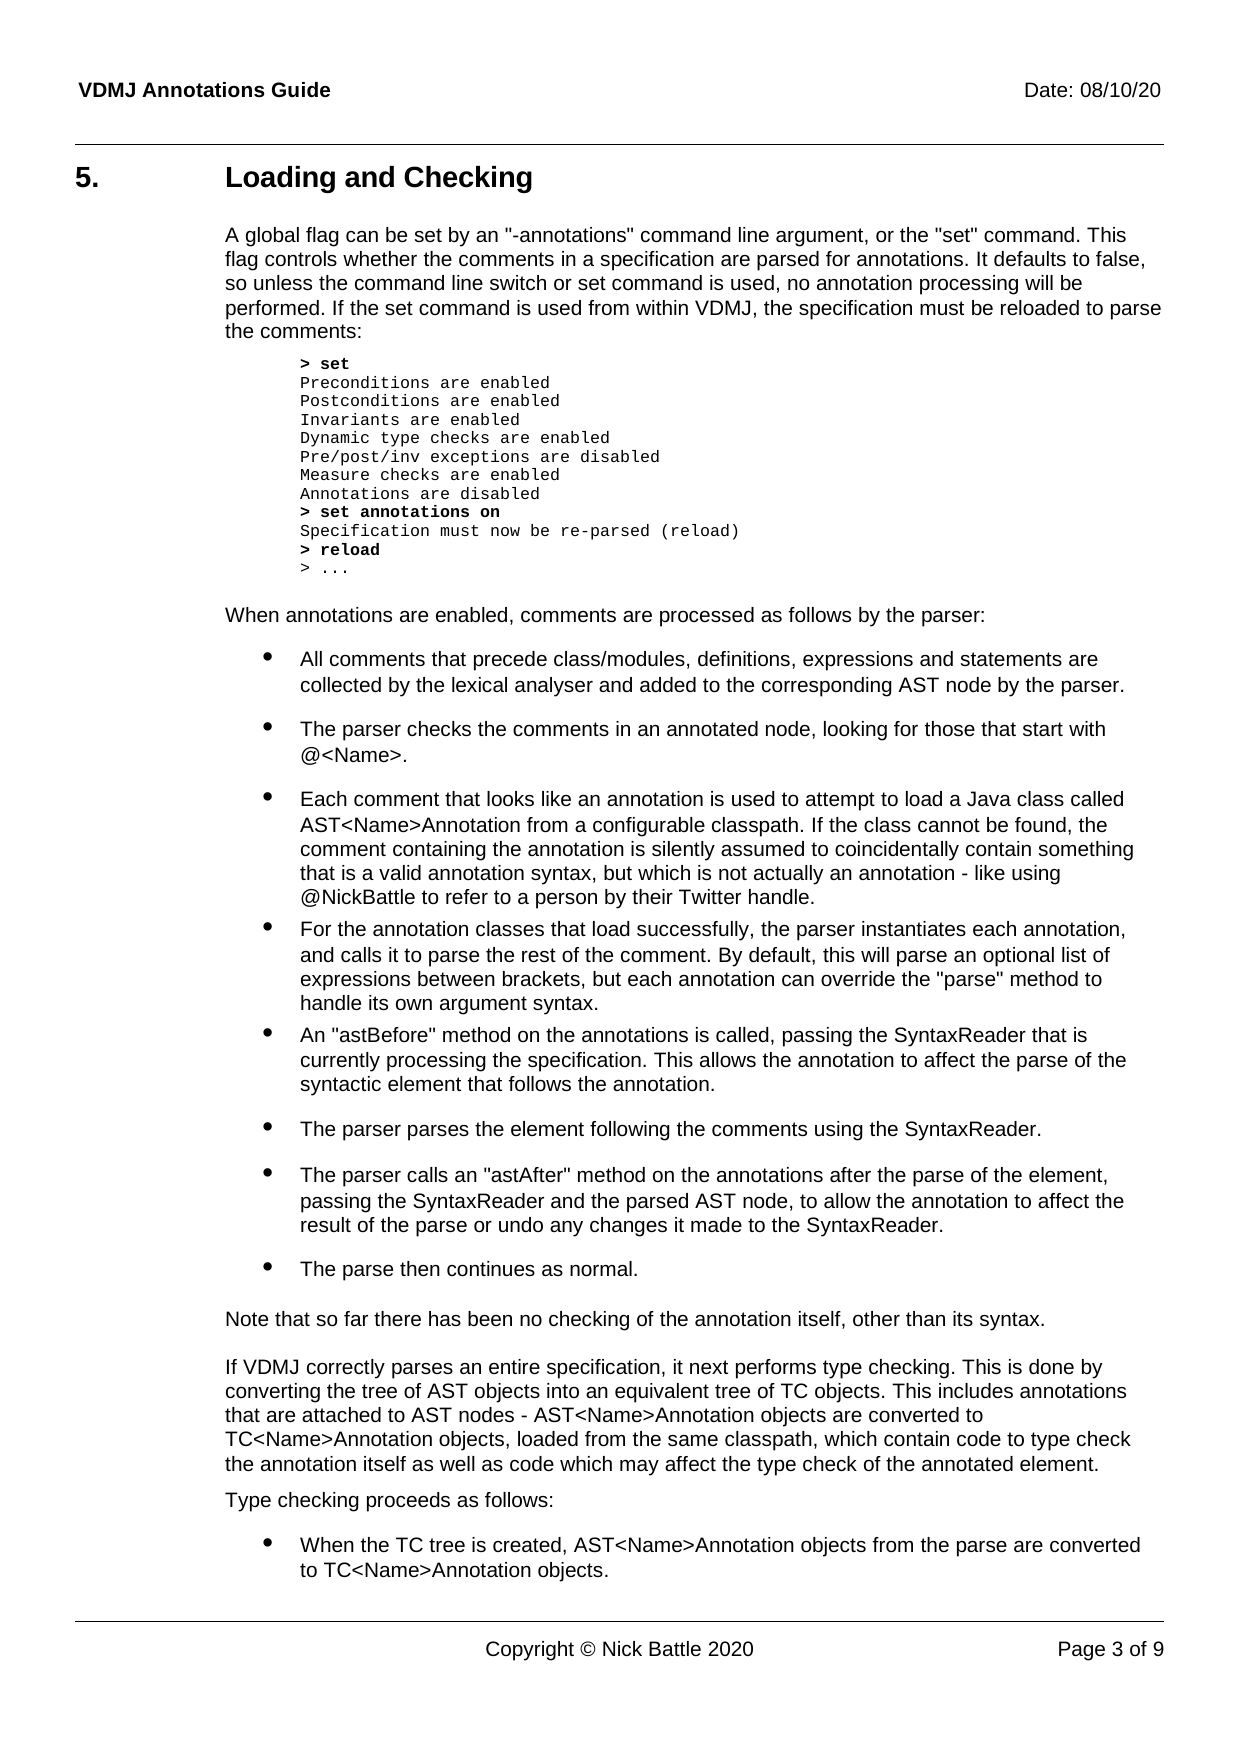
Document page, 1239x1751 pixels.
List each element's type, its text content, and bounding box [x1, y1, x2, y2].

text Invariants are enabled [300, 412, 1164, 430]
list Each comment that looks like an annotation is used to attempt to load a Java class called AST<Name>Annotation from a configurable classpath. If the class cannot be found, the comment containing the annotation is silently assumed to coincidentally contain something that is a valid annotation syntax, but which is not actually an annotation - like using @NickBattle to refer to a person by their Twitter handle. [262, 779, 1164, 909]
text Note that so far there has been no checking of the annotation itself, other than its syntax. [225, 1307, 1164, 1331]
text Type checking proceeds as follows: [225, 1488, 1164, 1512]
text Dynamic type checks are enabled [300, 430, 1164, 449]
list When the TC tree is created, AST<Name>Annotation objects from the parse are converted to TC<Name>Annotation objects. [262, 1524, 1164, 1582]
list The parse then continues as normal. [262, 1249, 1164, 1283]
text Preconditions are enabled [300, 374, 1164, 393]
list All comments that precede class/modules, definitions, expressions and statements are collected by the lexical analyser and added to the corresponding AST node by the parser. [262, 639, 1164, 697]
list The parser parses the element following the comments using the SyntaxReader. [262, 1109, 1164, 1142]
text Specification must now be re-parsed (reload) [300, 523, 1164, 541]
list An "astBefore" method on the annotations is called, passing the SyntaxReader that is currently processing the specification. This allows the annotation to affect the parse of the syntactic element that follows the annotation. [262, 1015, 1164, 1096]
subtitle Loading and Checking [75, 160, 1164, 193]
text > ... [300, 560, 1164, 578]
text > set [300, 356, 1164, 374]
text > set annotations on [300, 504, 1164, 523]
text > reload [300, 541, 1164, 560]
list For the annotation classes that load successfully, the parser instantiates each annotation, and calls it to parse the rest of the comment. By default, this will parse an optional list of expressions between brackets, but each annotation can override the "parse" method to handle its own argument syntax. [262, 909, 1164, 1015]
text If VDMJ correctly parses an entire specification, it next performs type checking. This is done by converting the tree of AST objects into an equivalent tree of TC objects. This includes annotations that are attached to AST nodes - AST<Name>Annotation objects are converted to TC<Name>Annotation objects, loaded from the same classpath, which contain code to type check the annotation itself as well as code which may affect the type check of the annotated element. [225, 1355, 1164, 1476]
list The parser calls an "astAfter" method on the annotations after the parse of the element, passing the SyntaxReader and the parsed AST node, to allow the annotation to affect the result of the parse or undo any changes it made to the SyntaxReader. [262, 1155, 1164, 1237]
text When annotations are enabled, comments are processed as follows by the parser: [225, 602, 1164, 627]
text A global flag can be set by an "-annotations" command line argument, or the "set" command. This flag controls whether the comments in a specification are parsed for annotations. It defaults to false, so unless the command line switch or set command is used, no annotation processing will be performed. If the set command is used from within VDMJ, the specification must be reloaded to parse the comments: [225, 223, 1164, 343]
text Annotations are disabled [300, 486, 1164, 504]
text Postconditions are enabled [300, 393, 1164, 412]
list The parser checks the comments in an annotated node, looking for those that start with @<Name>. [262, 709, 1164, 767]
text Pre/post/inv exceptions are disabled [300, 449, 1164, 467]
text Measure checks are enabled [300, 467, 1164, 486]
